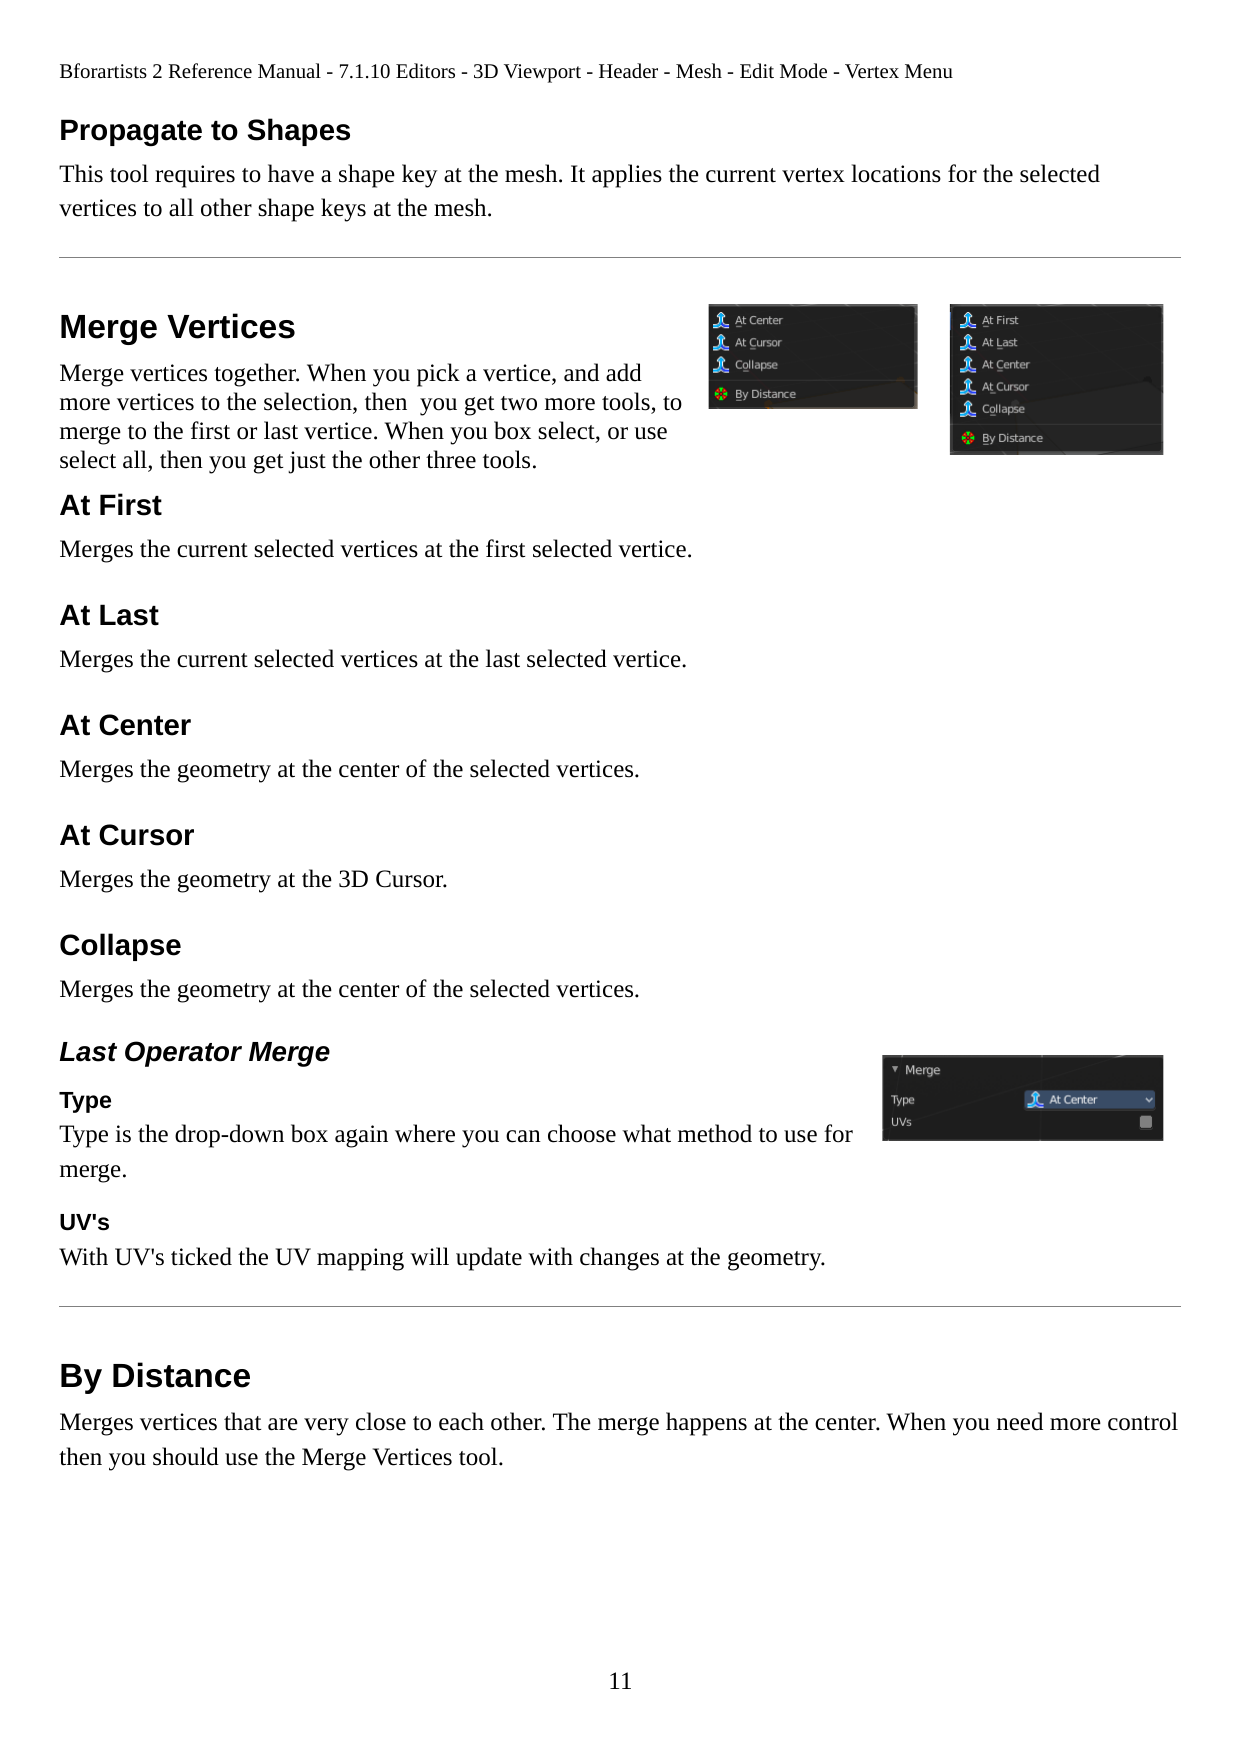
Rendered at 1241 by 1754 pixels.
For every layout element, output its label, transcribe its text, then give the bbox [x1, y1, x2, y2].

subtitle By Distance [59, 1356, 1181, 1395]
text With UV's ticked the UV mapping will update with changes at the geometry. [59, 1242, 1181, 1271]
picture [949, 304, 1164, 455]
subtitle [1164, 1086, 1181, 1113]
text Type is the drop-down box again where you can choose what method to use for merge. [59, 1119, 1181, 1182]
subtitle At Center [59, 708, 1181, 742]
text This tool requires to have a shape key at the mesh. It applies the current vertex locations for the selected vertices to all other shape keys at the mesh. [59, 159, 1181, 222]
subtitle Merge Vertices [59, 307, 708, 346]
subtitle Collapse [59, 928, 1181, 961]
text Merges the geometry at the 3D Cursor. [59, 864, 1181, 893]
subtitle At Cursor [59, 818, 1181, 852]
subtitle Type [59, 1086, 882, 1113]
subtitle Last Operator Merge [59, 1036, 1181, 1067]
text Merges the current selected vertices at the last selected vertice. [59, 644, 1181, 673]
text Merges the geometry at the center of the selected vertices. [59, 754, 1181, 783]
text Merges the current selected vertices at the first selected vertice. [59, 534, 1181, 563]
picture [708, 304, 918, 409]
subtitle [1164, 307, 1181, 346]
picture [882, 1055, 1164, 1141]
text Merge vertices together. When you pick a vertice, and add more vertices to the selection, then you get two more tools, to merge to the first or last vertice. When you box select, or use select all, then you get just the other three tools. [59, 358, 1181, 473]
subtitle [918, 307, 949, 346]
subtitle Propagate to Shapes [59, 113, 1181, 146]
subtitle UV's [59, 1209, 1181, 1236]
subtitle At First [59, 488, 1181, 522]
subtitle At Last [59, 598, 1181, 632]
text Merges the geometry at the center of the selected vertices. [59, 974, 1181, 1003]
text Merges vertices that are very close to each other. The merge happens at the center. When you need more control then you should use the Merge Vertices tool. [59, 1407, 1181, 1470]
